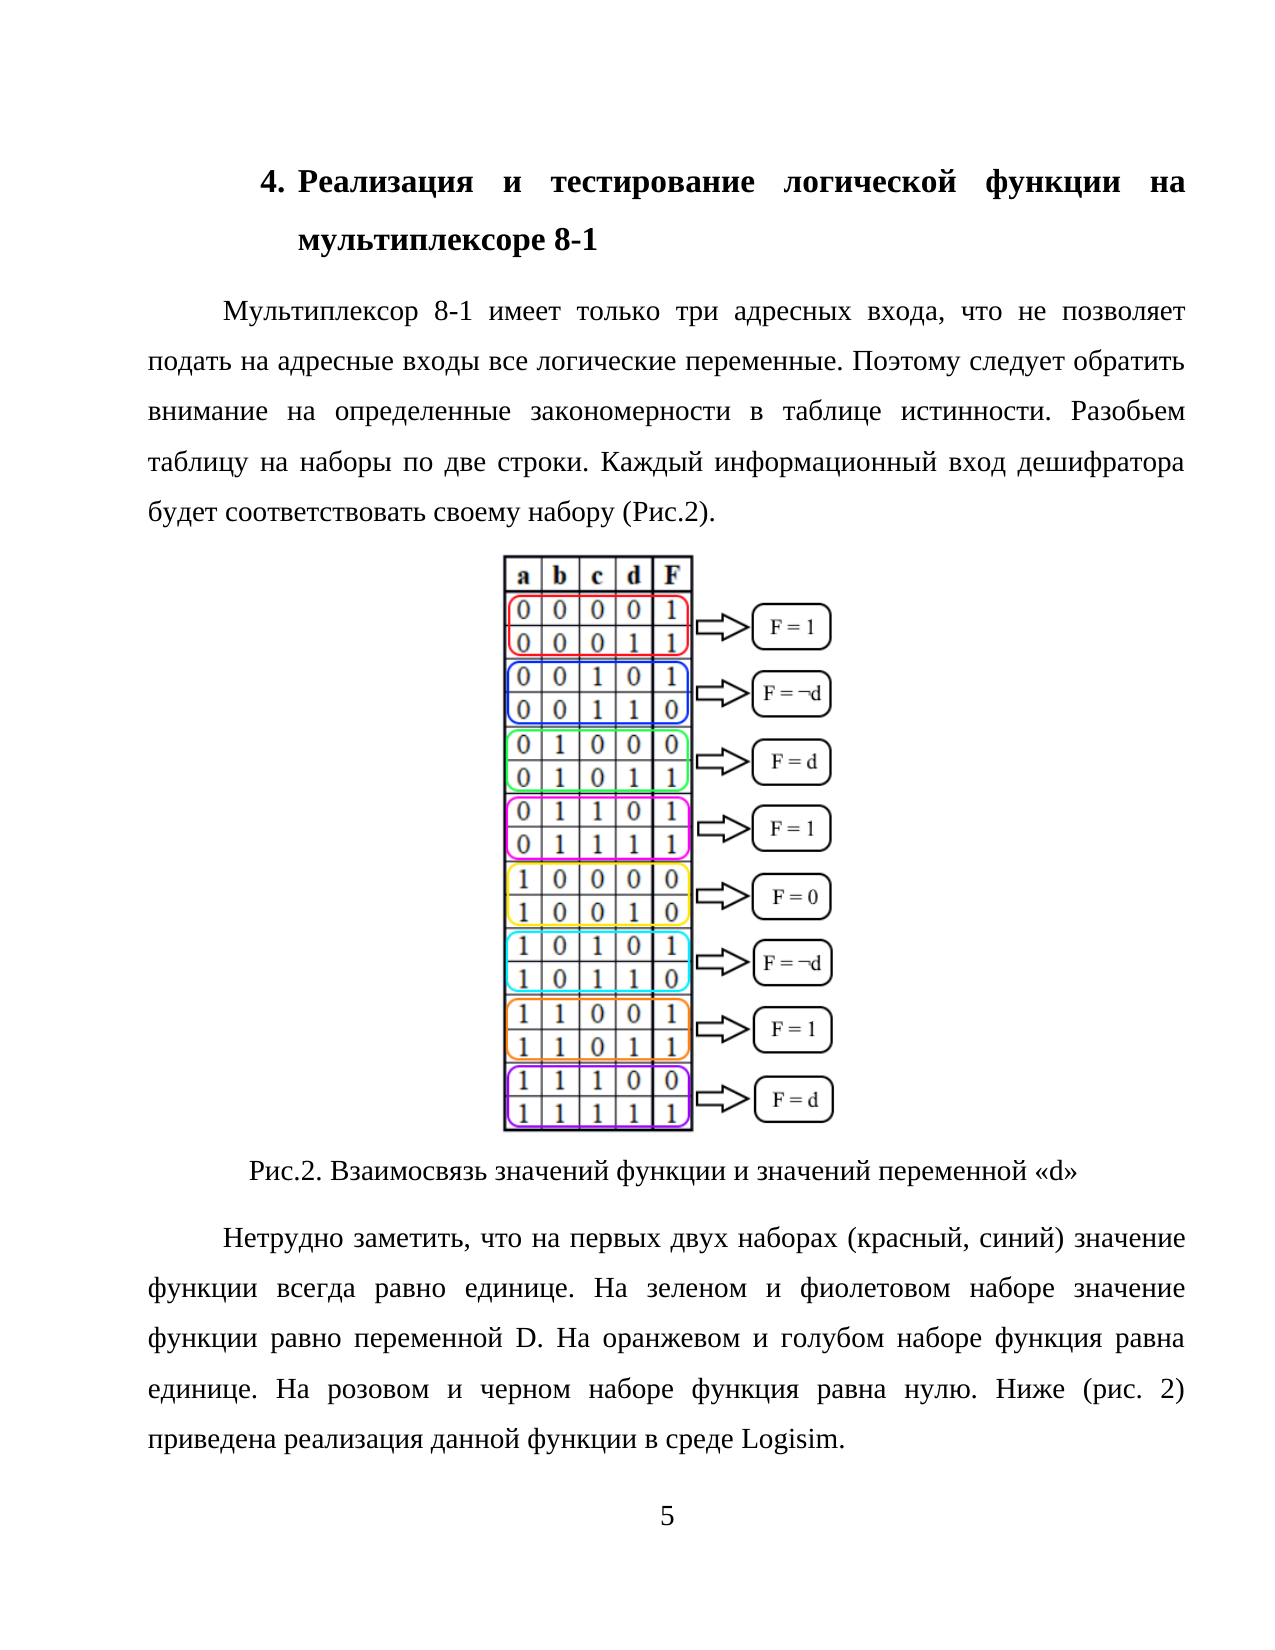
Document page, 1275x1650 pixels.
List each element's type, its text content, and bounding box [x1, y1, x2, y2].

list Реализация и тестирование логической функции на мультиплексоре 8-1 [260, 161, 1186, 257]
text Нетрудно заметить, что на первых двух наборах (красный, синий) значение функции всегда равно единице. На зеленом и фиолетовом наборе значение функции равно переменной D. На оранжевом и голубом наборе функция равна единице. На розовом и черном наборе функция равна нулю. Ниже (рис. 2) приведена реализация данной функции в среде Logisim. [148, 1220, 1186, 1455]
picture [493, 545, 841, 1137]
text Мультиплексор 8-1 имеет только три адресных входа, что не позволяет подать на адресные входы все логические переменные. Поэтому следует обратить внимание на определенные закономерности в таблице истинности. Разобьем таблицу на наборы по две строки. Каждый информационный вход дешифратора будет соответствовать своему набору (Рис.2). [148, 293, 1186, 528]
text Рис.2. Взаимосвязь значений функции и значений переменной «d» [148, 561, 1186, 1186]
